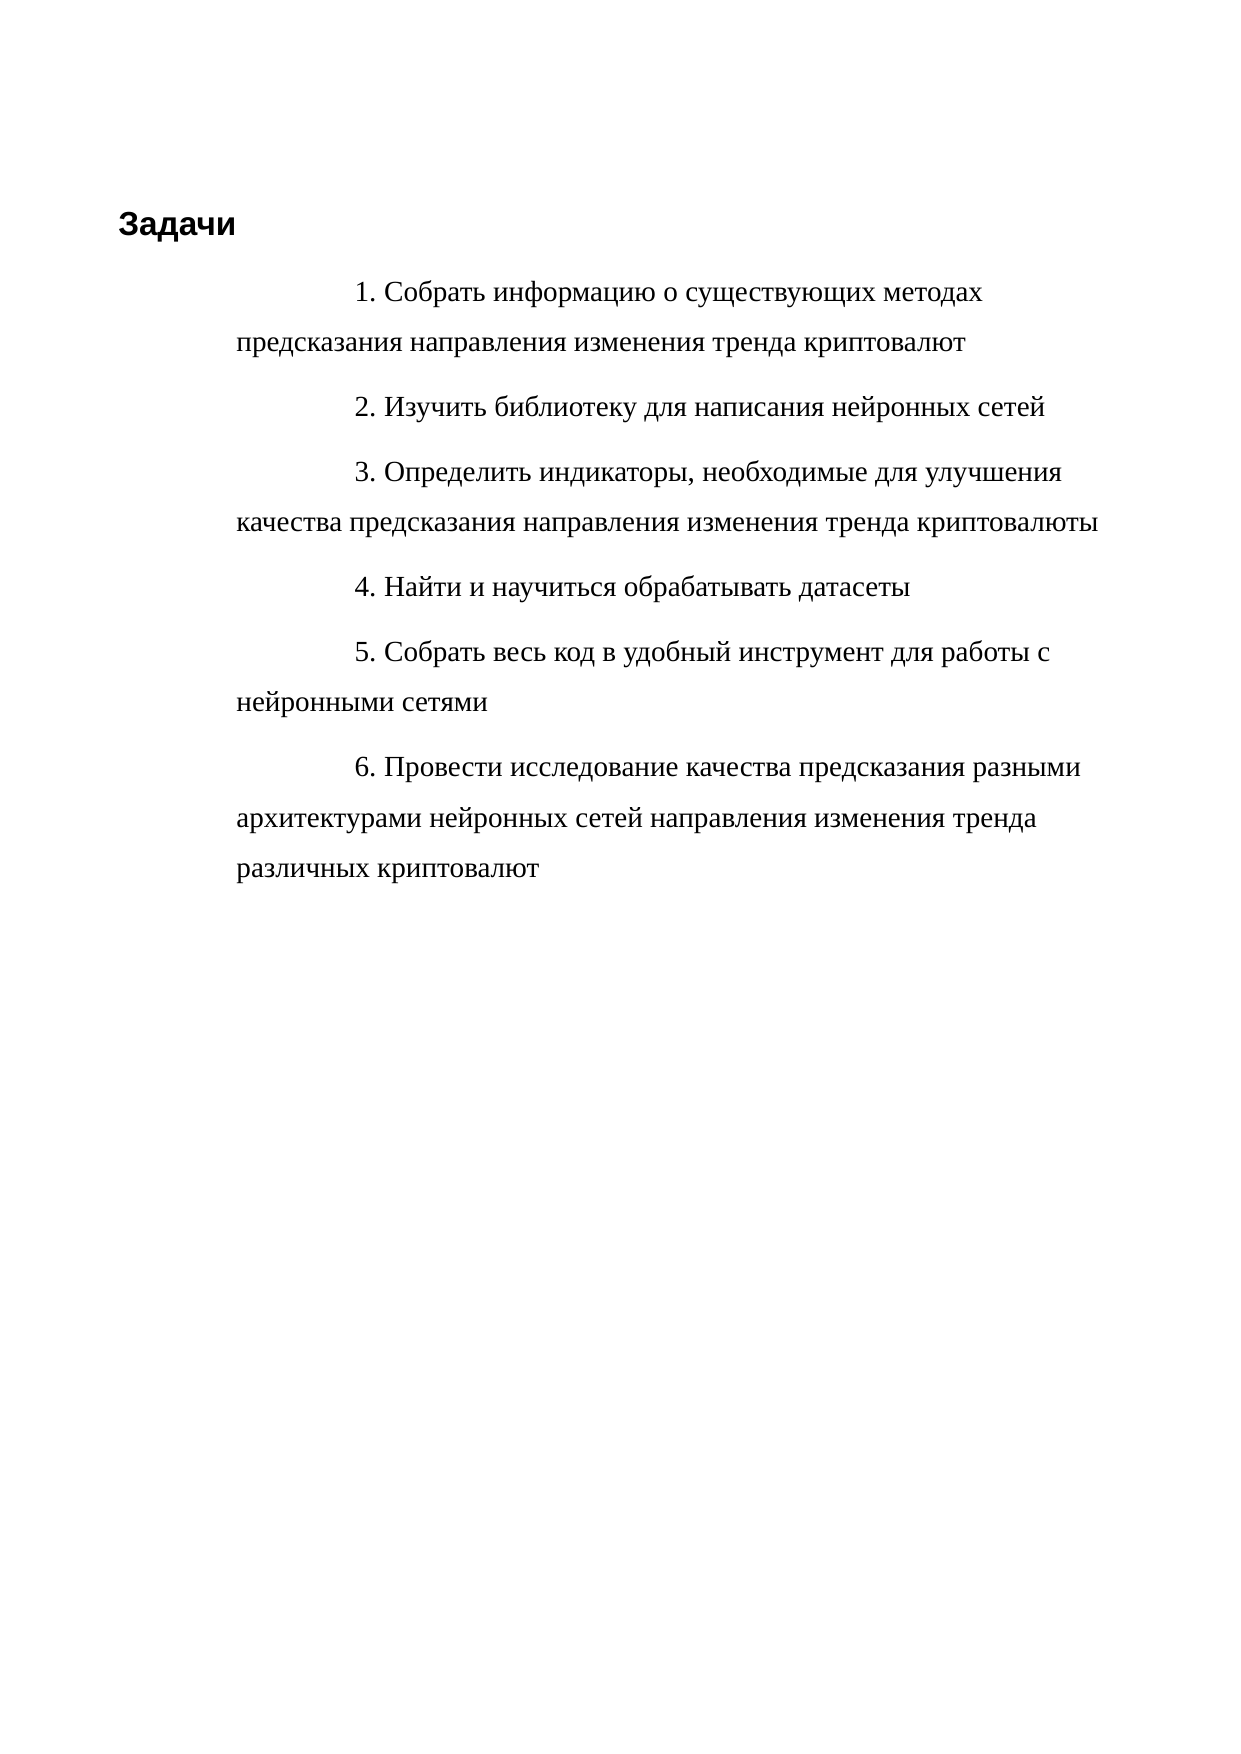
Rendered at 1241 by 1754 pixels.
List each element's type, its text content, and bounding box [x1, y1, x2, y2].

list Найти и научиться обрабатывать датасеты [236, 569, 1122, 603]
list Собрать весь код в удобный инструмент для работы с нейронными сетями [236, 634, 1122, 718]
list Собрать информацию о существующих методах предсказания направления изменения тренда криптовалют [236, 274, 1122, 358]
subtitle Задачи [118, 204, 1122, 242]
list Изучить библиотеку для написания нейронных сетей [236, 389, 1122, 423]
list Определить индикаторы, необходимые для улучшения качества предсказания направления изменения тренда криптовалюты [236, 454, 1122, 538]
list Провести исследование качества предсказания разными архитектурами нейронных сетей направления изменения тренда различных криптовалют [236, 749, 1122, 883]
